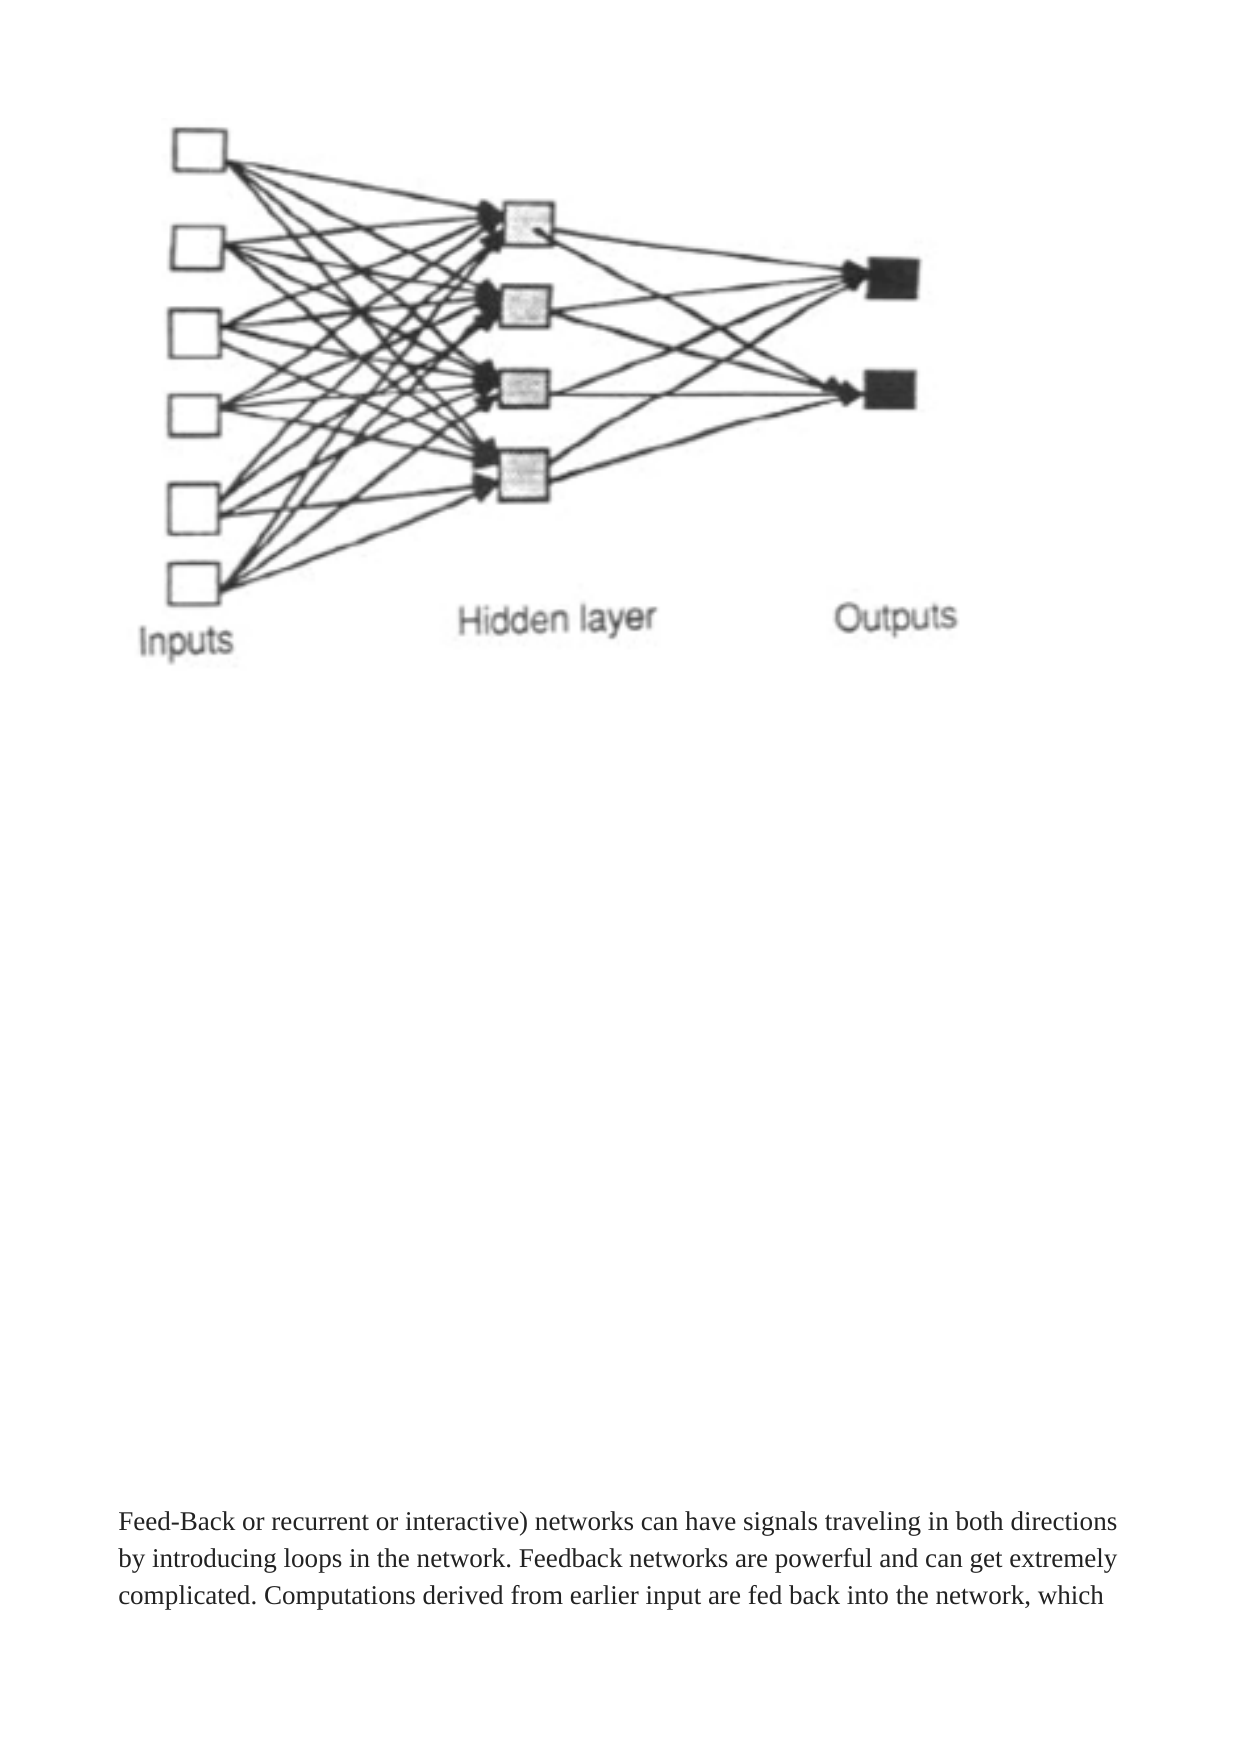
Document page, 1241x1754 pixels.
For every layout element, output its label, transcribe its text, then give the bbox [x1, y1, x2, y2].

picture [118, 118, 980, 671]
text Feed-Back or recurrent or interactive) networks can have signals traveling in both directions by introducing loops in the network. Feedback networks are powerful and can get extremely complicated. Computations derived from earlier input are fed back into the network, which [118, 1505, 1122, 1611]
